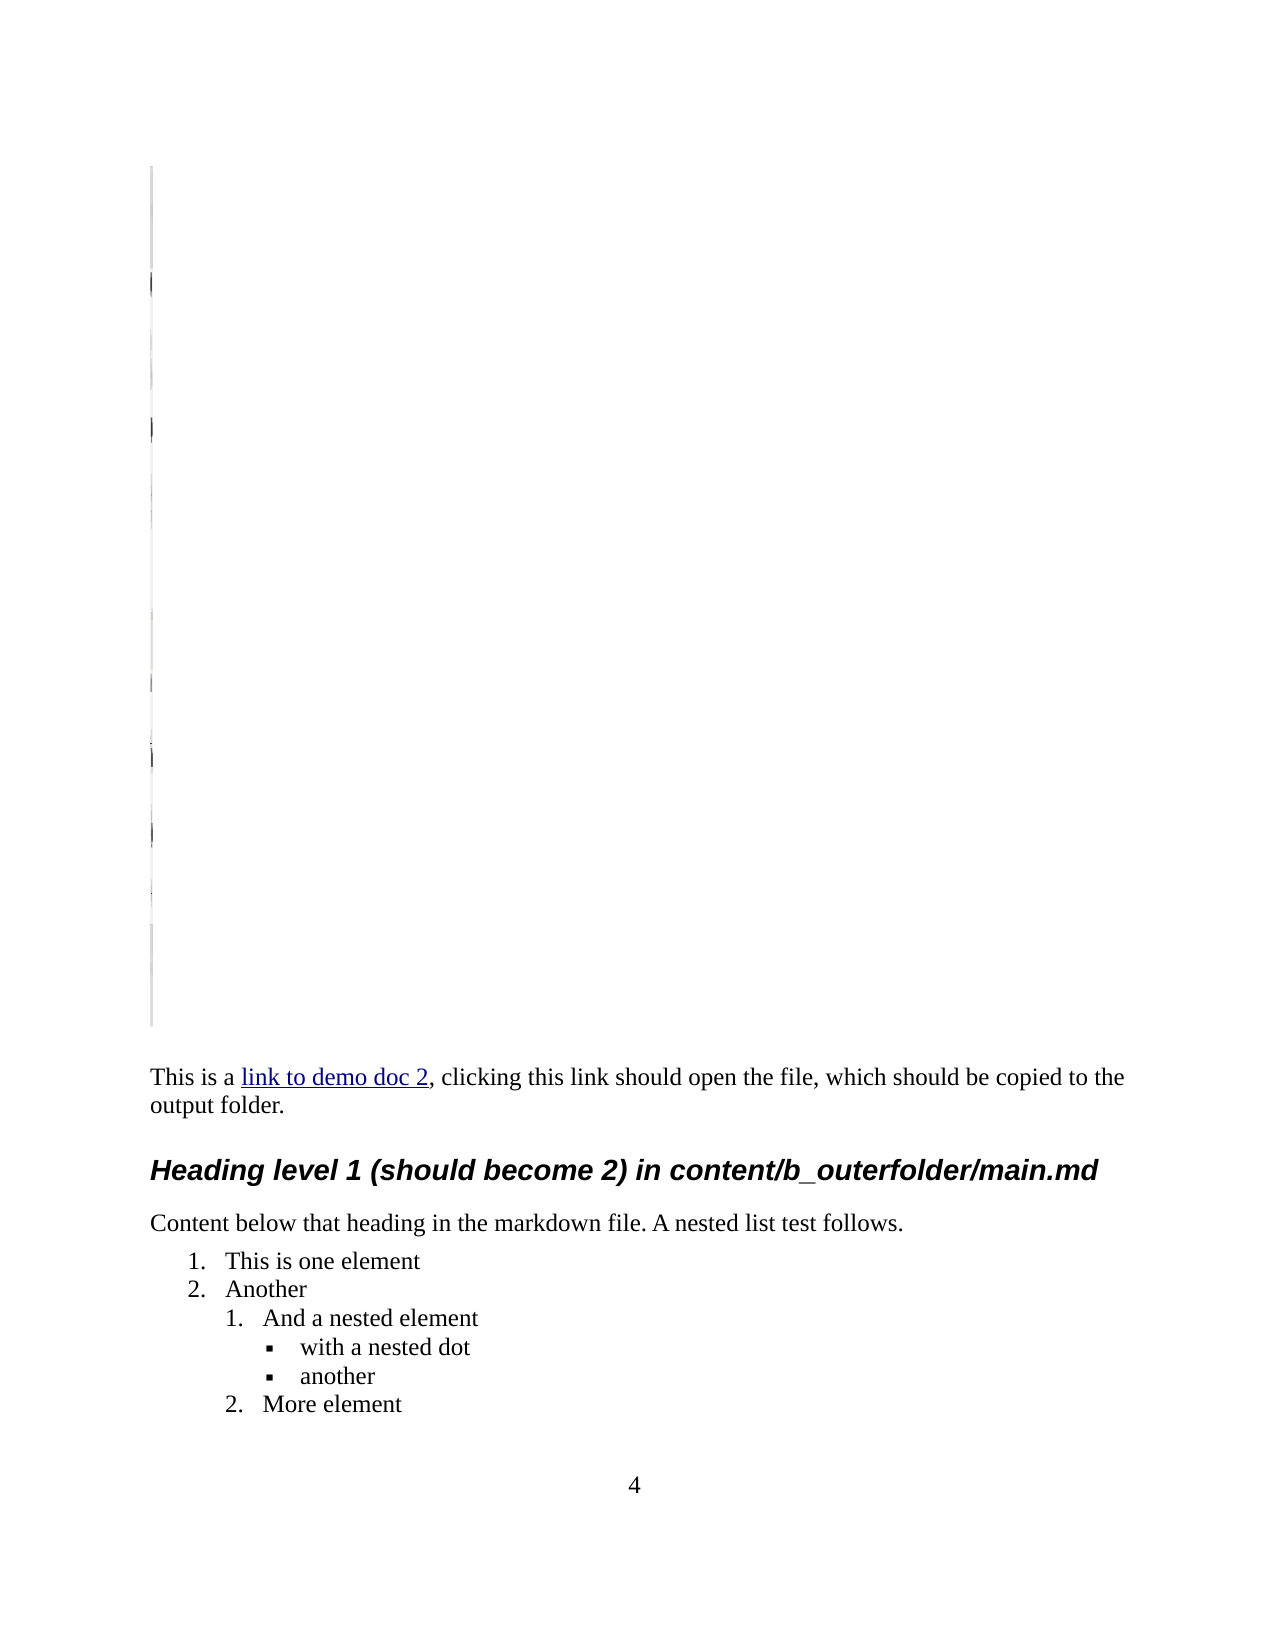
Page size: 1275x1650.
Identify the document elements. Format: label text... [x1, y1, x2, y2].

list More element [225, 1389, 1125, 1418]
text Content below that heading in the markdown file. A nested list test follows. [150, 1208, 1125, 1237]
list Another [187, 1274, 1125, 1303]
text This is a link to demo doc 2, clicking this link should open the file, which should be copied to the output folder. [150, 1062, 1125, 1119]
list This is one element [187, 1246, 1125, 1274]
list And a nested element [225, 1303, 1125, 1332]
subtitle Heading level 1 (should become 2) in content/b_outerfolder/main.md [150, 1153, 1125, 1187]
list another [262, 1361, 1125, 1389]
list with a nested dot [262, 1332, 1125, 1361]
